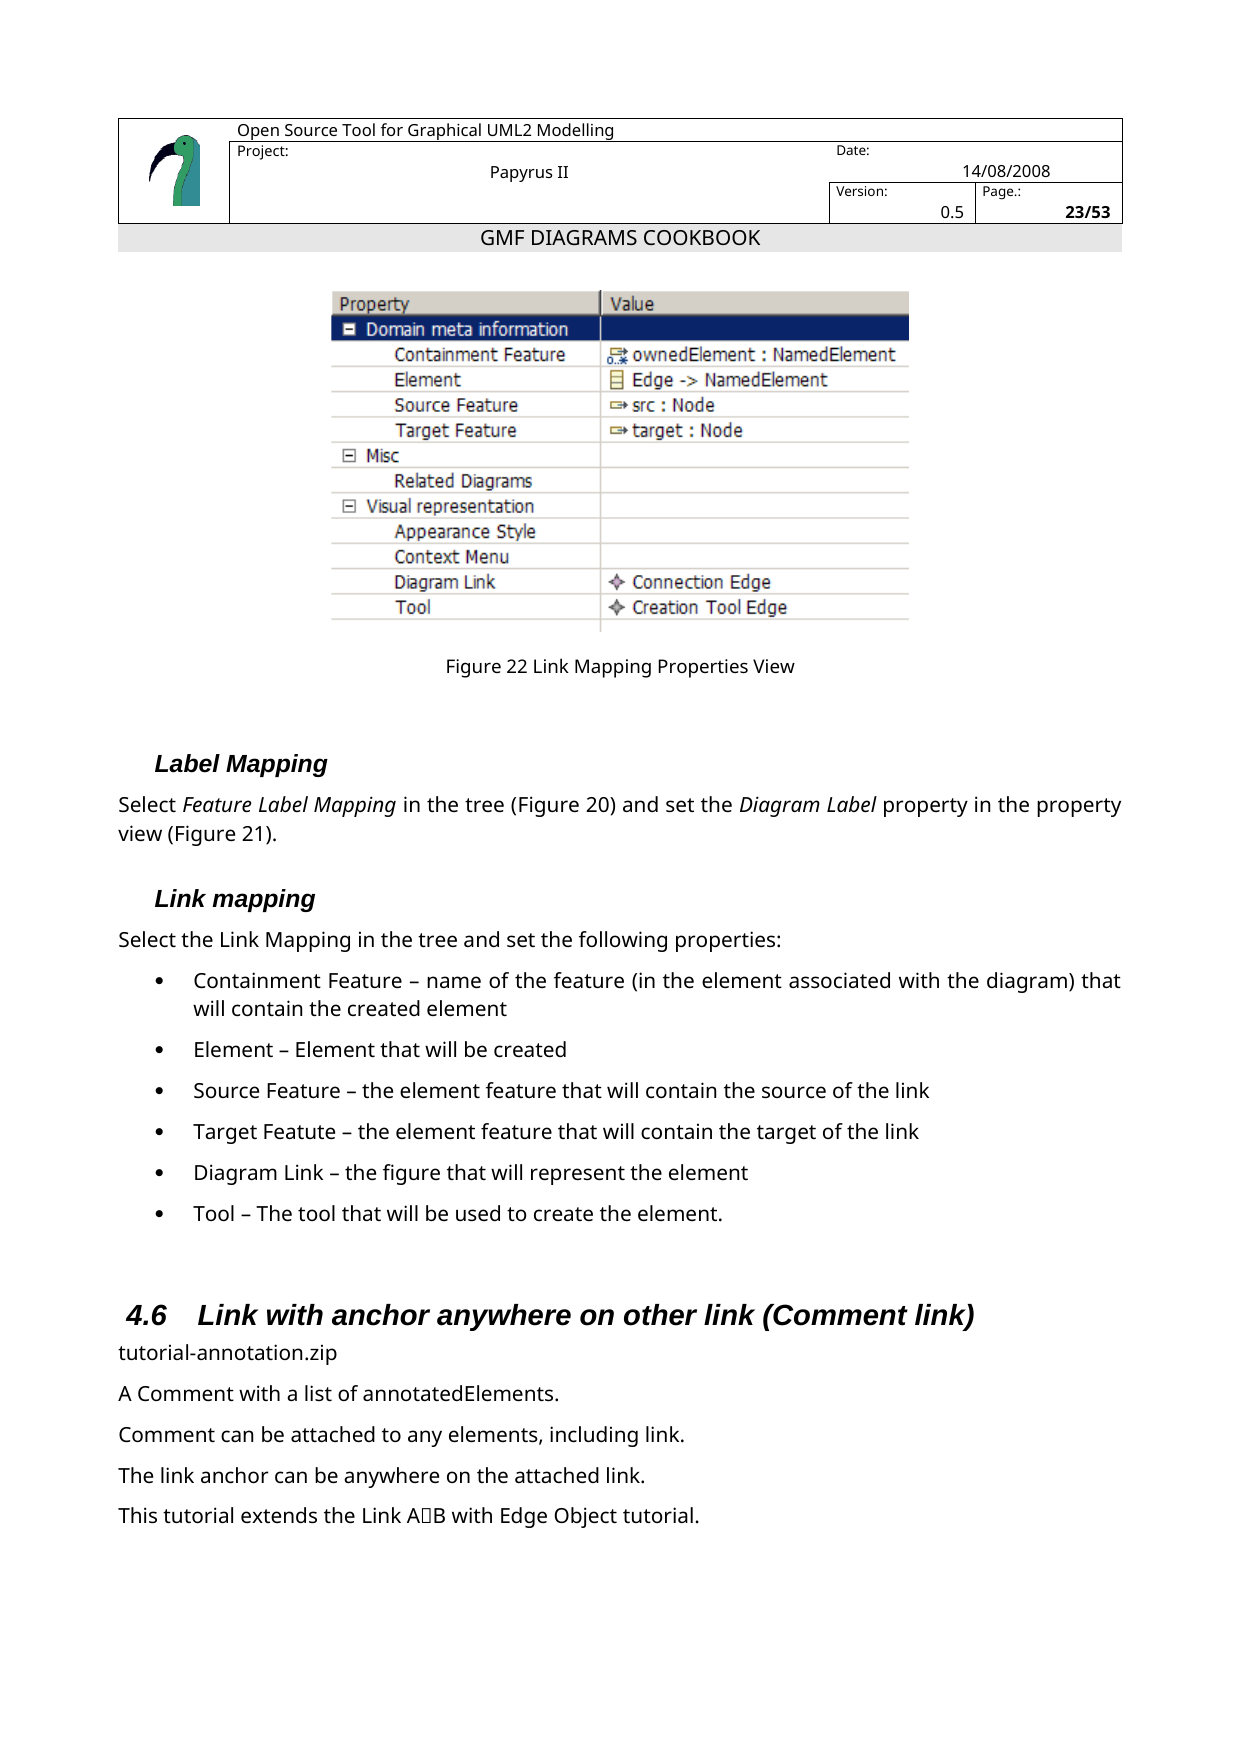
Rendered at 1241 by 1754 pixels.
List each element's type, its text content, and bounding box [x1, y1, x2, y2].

picture [147, 133, 201, 209]
text The link anchor can be anywhere on the attached link. [118, 1461, 1122, 1489]
text A Comment with a list of annotatedElements. [118, 1379, 1122, 1407]
text Select Feature Label Mapping in the tree (Figure 20) and set the Diagram Label property in the property view (Figure 21). [118, 790, 1122, 847]
subtitle Link with anchor anywhere on other link (Comment link) [118, 1299, 1122, 1332]
picture [331, 290, 909, 632]
text This tutorial extends the Link AB with Edge Object tutorial. [118, 1502, 1122, 1530]
subtitle Label Mapping [118, 750, 1122, 778]
list Diagram Link – the figure that will represent the element [156, 1158, 1122, 1187]
text Figure 22 Link Mapping Properties View [118, 653, 1122, 679]
list Tool – The tool that will be used to create the element. [156, 1199, 1122, 1227]
list Target Featute – the element feature that will contain the target of the link [156, 1117, 1122, 1146]
subtitle Link mapping [118, 885, 1122, 912]
list Containment Feature – name of the feature (in the element associated with the diagram) that will contain the created element [156, 966, 1122, 1023]
list Element – Element that will be created [156, 1035, 1122, 1064]
text Comment can be attached to any elements, including link. [118, 1420, 1122, 1448]
text Select the Link Mapping in the tree and set the following properties: [118, 925, 1122, 953]
list Source Feature – the element feature that will contain the source of the link [156, 1076, 1122, 1105]
text tutorial-annotation.zip [118, 1338, 1122, 1366]
